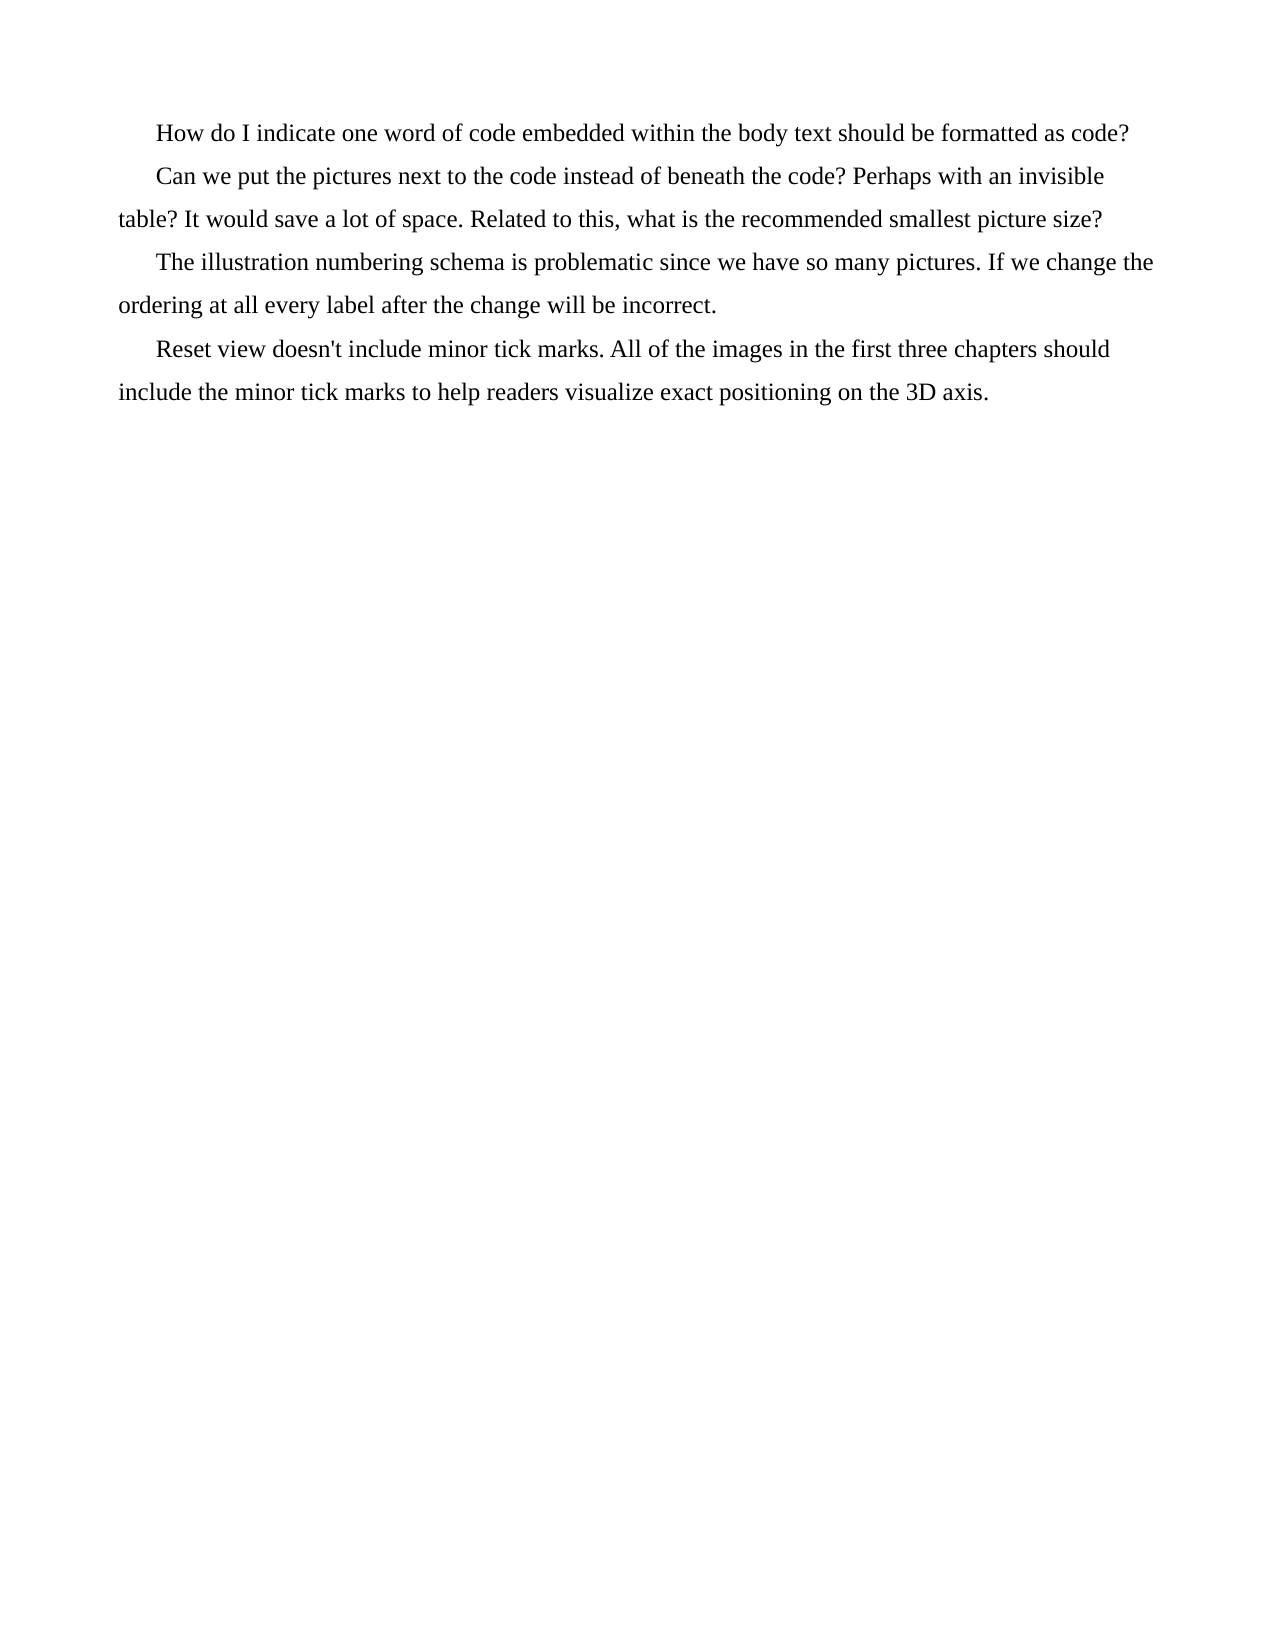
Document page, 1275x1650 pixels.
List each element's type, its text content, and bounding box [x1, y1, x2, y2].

text How do I indicate one word of code embedded within the body text should be formatted as code? [118, 118, 1157, 147]
text The illustration numbering schema is problematic since we have so many pictures. If we change the ordering at all every label after the change will be incorrect. [118, 247, 1157, 319]
text Can we put the pictures next to the code instead of beneath the code? Perhaps with an invisible table? It would save a lot of space. Related to this, what is the recommended smallest picture size? [118, 161, 1157, 233]
text Reset view doesn't include minor tick marks. All of the images in the first three chapters should include the minor tick marks to help readers visualize exact positioning on the 3D axis. [118, 334, 1157, 406]
